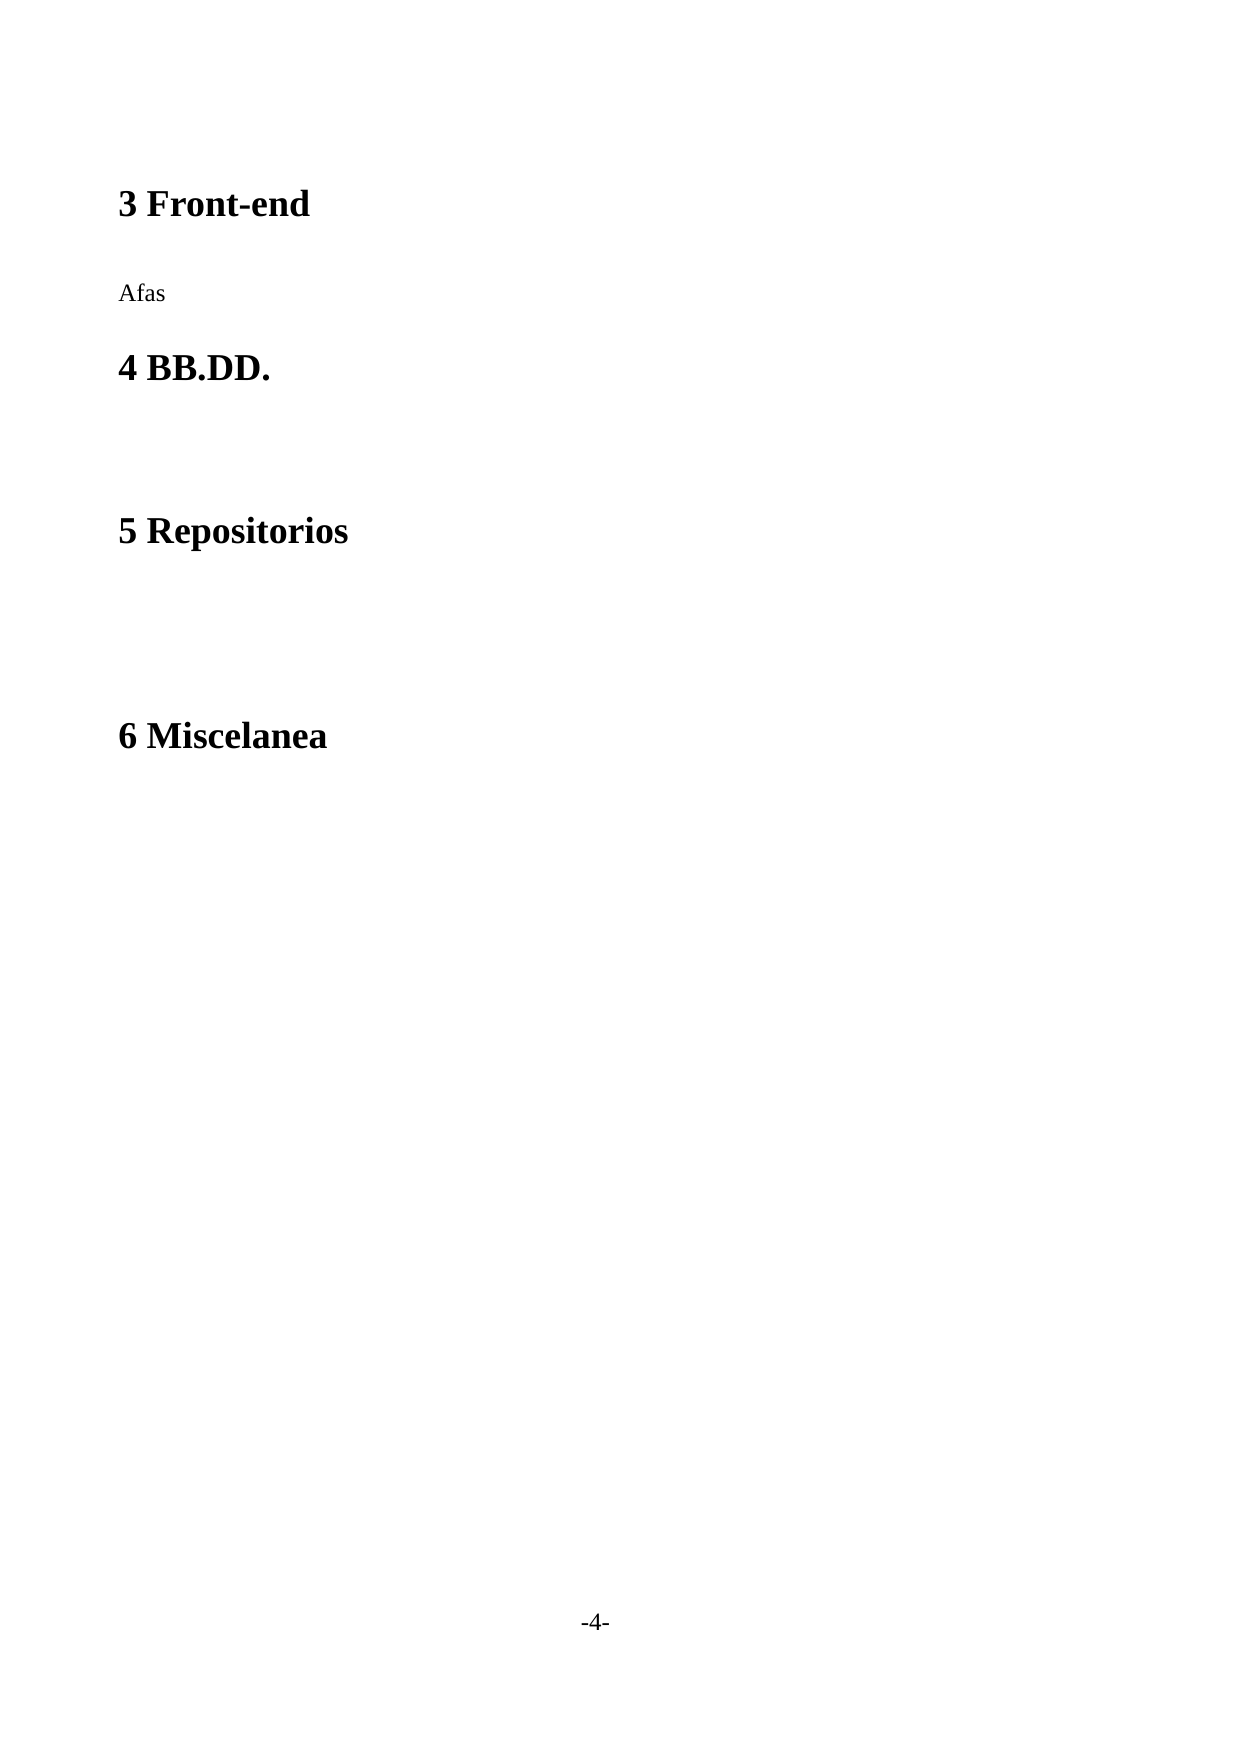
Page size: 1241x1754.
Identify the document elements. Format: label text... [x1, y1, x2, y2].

text Afas [118, 278, 1122, 307]
subtitle 3 Front-end [118, 181, 1122, 225]
subtitle 4 BB.DD. [118, 345, 1122, 388]
subtitle 6 Miscelanea [118, 713, 1122, 757]
subtitle 5 Repositorios [118, 508, 1122, 552]
